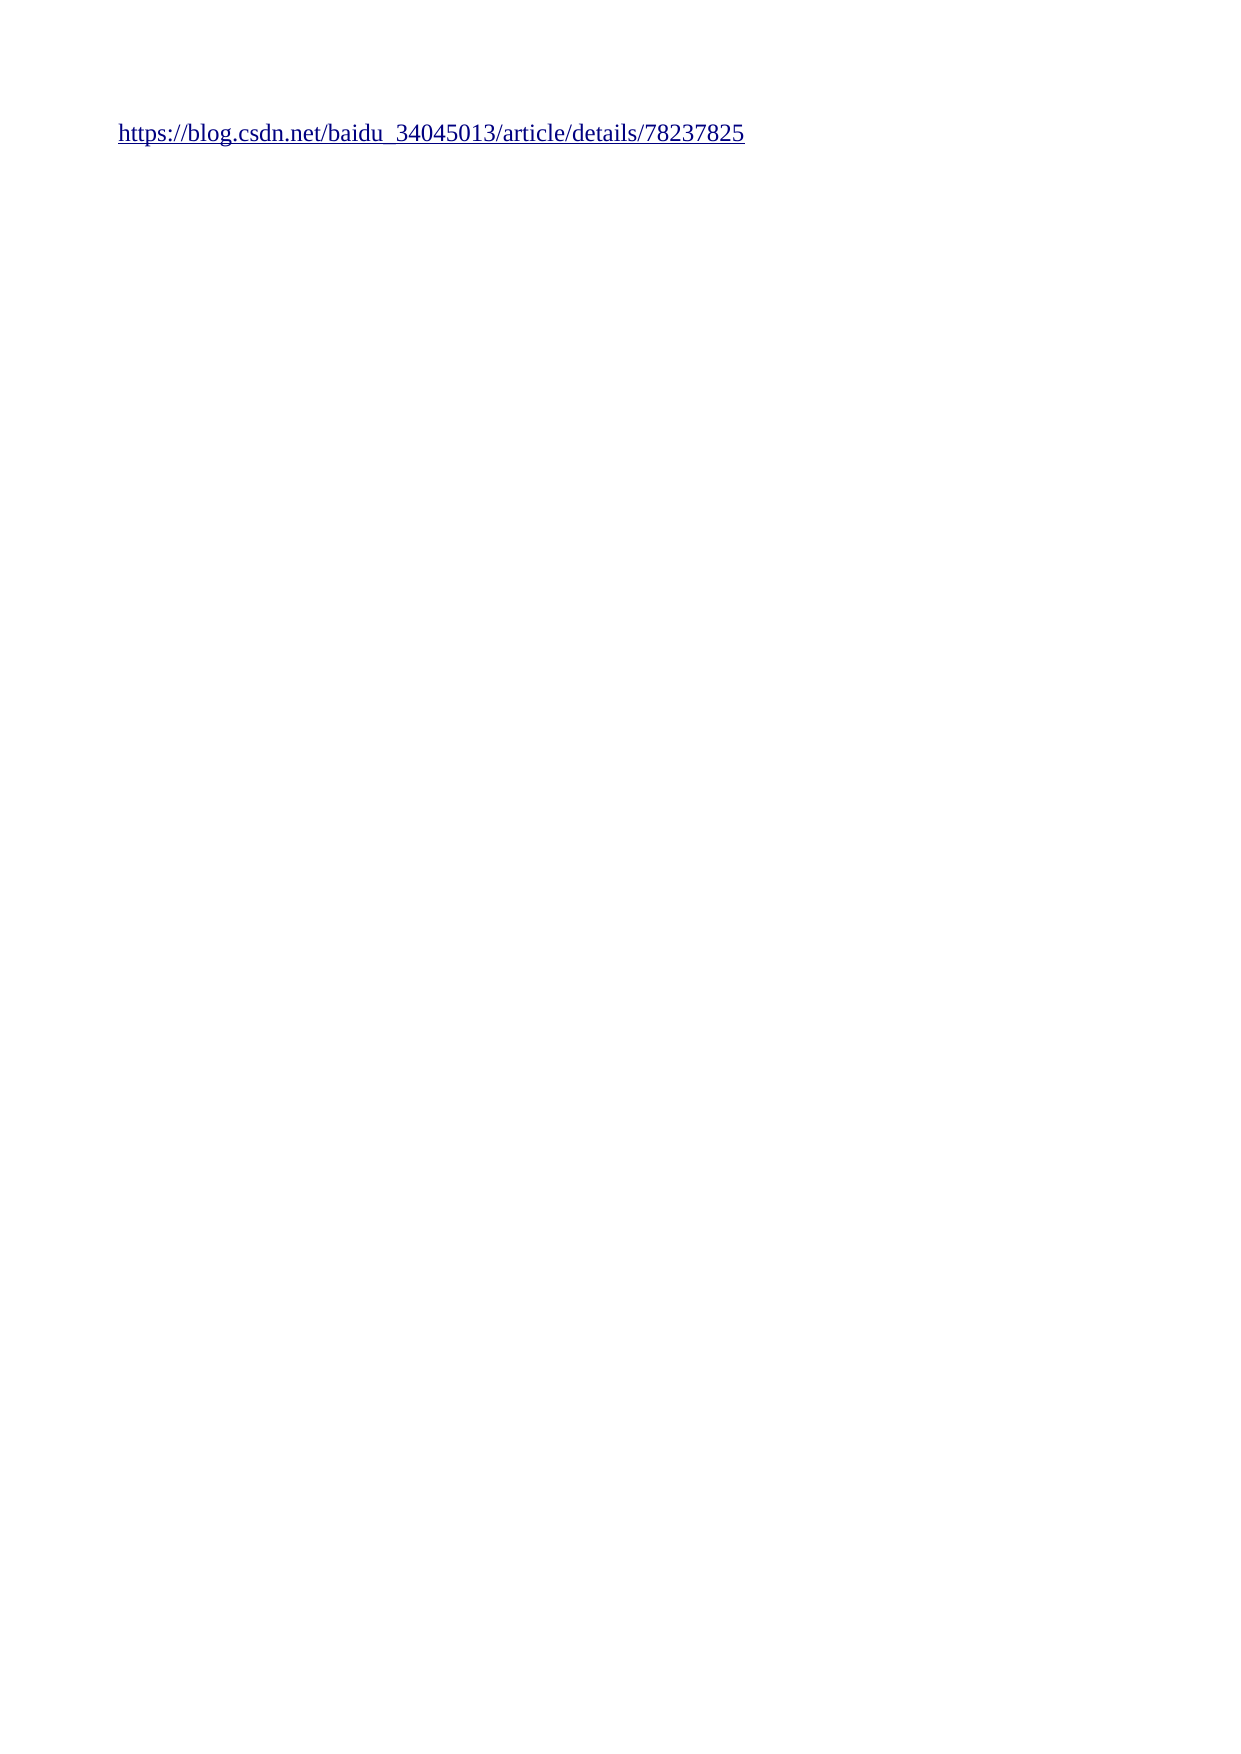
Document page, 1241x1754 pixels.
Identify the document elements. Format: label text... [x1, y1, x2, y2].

text https://blog.csdn.net/baidu_34045013/article/details/78237825 [118, 118, 1122, 147]
